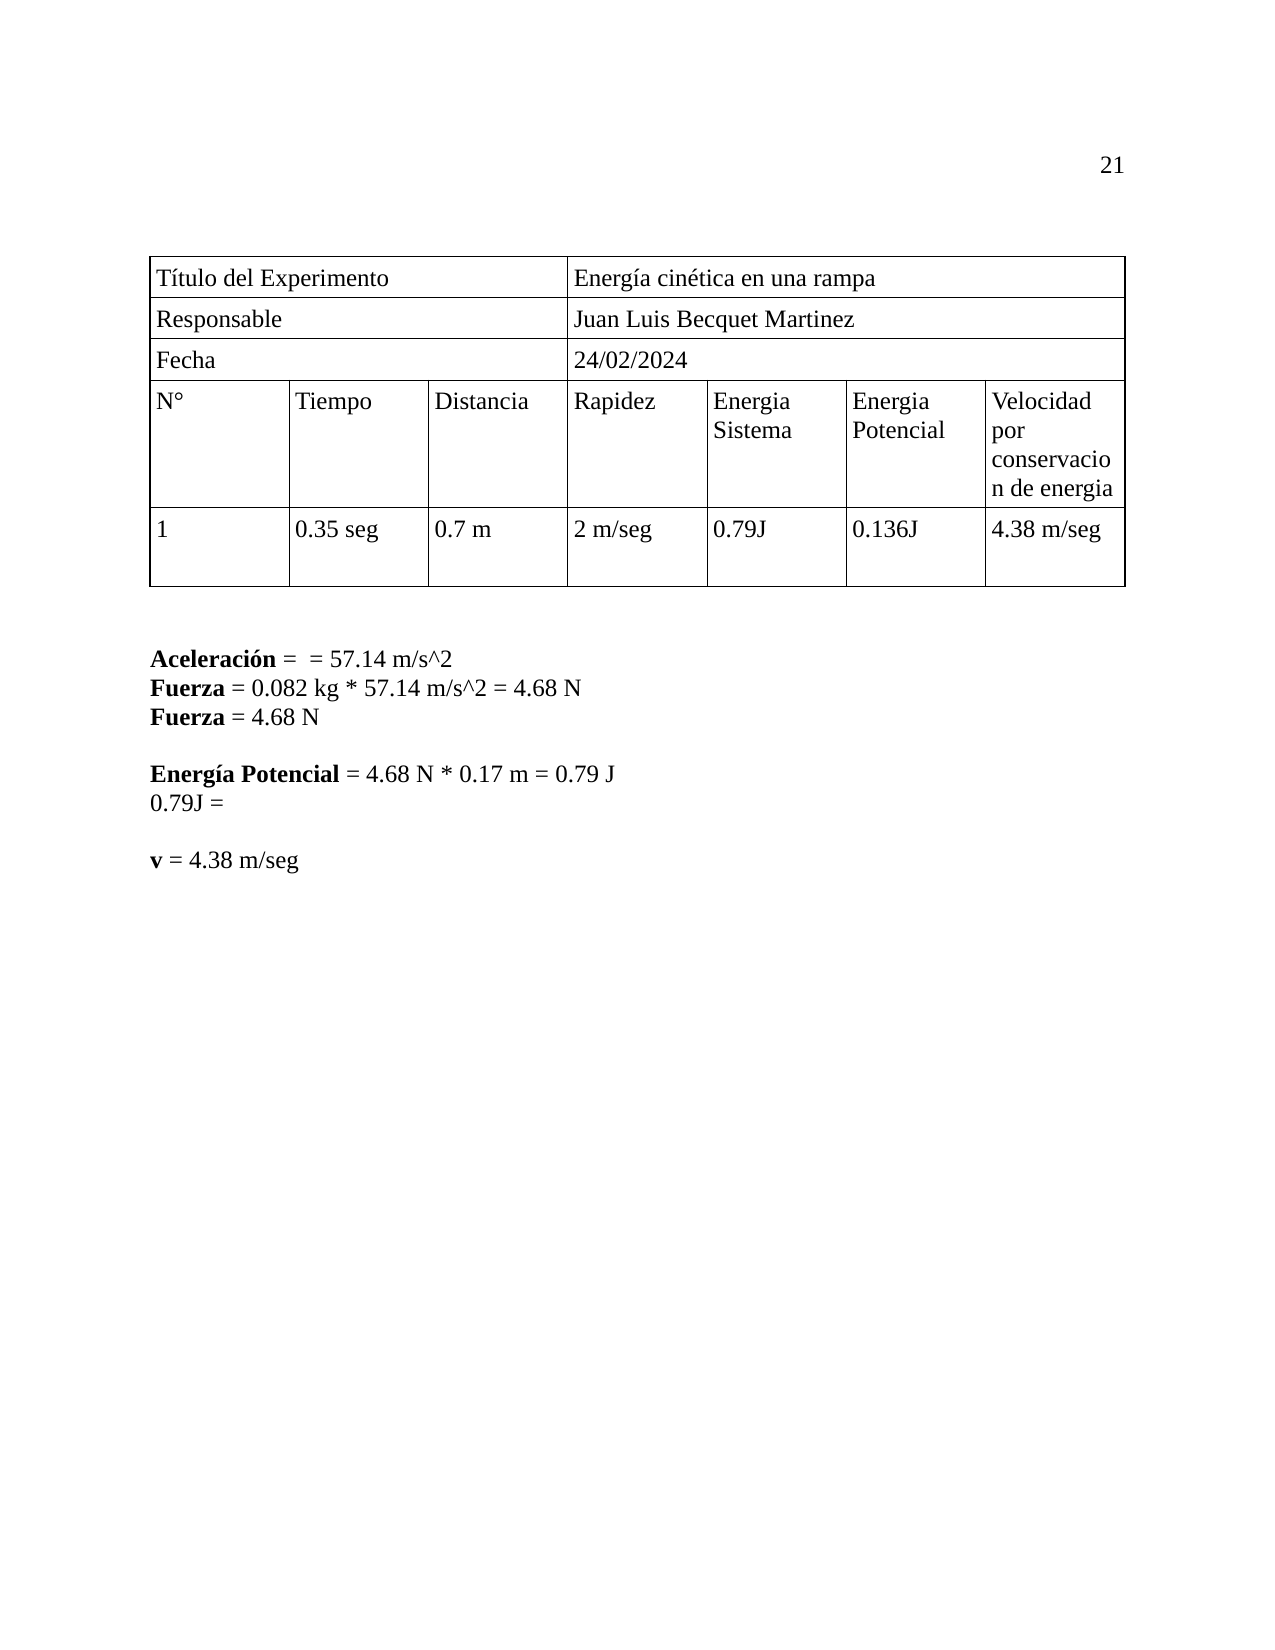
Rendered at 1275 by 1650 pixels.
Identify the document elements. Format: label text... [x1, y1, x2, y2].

text 0.79J = [150, 788, 1125, 817]
table_cell Velocidad por conservacion de energia [986, 381, 1124, 507]
text Fuerza = 4.68 N [150, 702, 1125, 730]
table_header Energía cinética en una rampa [568, 257, 1124, 297]
table_cell Energia Sistema [708, 381, 846, 507]
table_cell Energia Potencial [847, 381, 985, 507]
text v = 4.38 m/seg [150, 845, 1125, 874]
table_cell 24/02/2024 [568, 339, 1124, 379]
table_cell Tiempo [290, 381, 428, 507]
table_cell 0.35 seg [290, 508, 428, 586]
table_cell Rapidez [568, 381, 707, 507]
text Aceleración = = 57.14 m/s^2 [150, 644, 1125, 673]
text Energía Potencial = 4.68 N * 0.17 m = 0.79 J [150, 759, 1125, 788]
table_cell 0.7 m [429, 508, 567, 586]
table_cell N° [151, 381, 289, 507]
table_cell 4.38 m/seg [986, 508, 1124, 586]
table_cell 0.136J [847, 508, 985, 586]
table_cell Juan Luis Becquet Martinez [568, 298, 1124, 338]
table_cell Fecha [151, 339, 567, 379]
table_cell Responsable [151, 298, 567, 338]
table_cell 1 [151, 508, 289, 586]
table_cell Distancia [429, 381, 567, 507]
table_cell 0.79J [708, 508, 846, 586]
table_header Título del Experimento [151, 257, 567, 297]
table_cell 2 m/seg [568, 508, 707, 586]
text Fuerza = 0.082 kg * 57.14 m/s^2 = 4.68 N [150, 673, 1125, 702]
